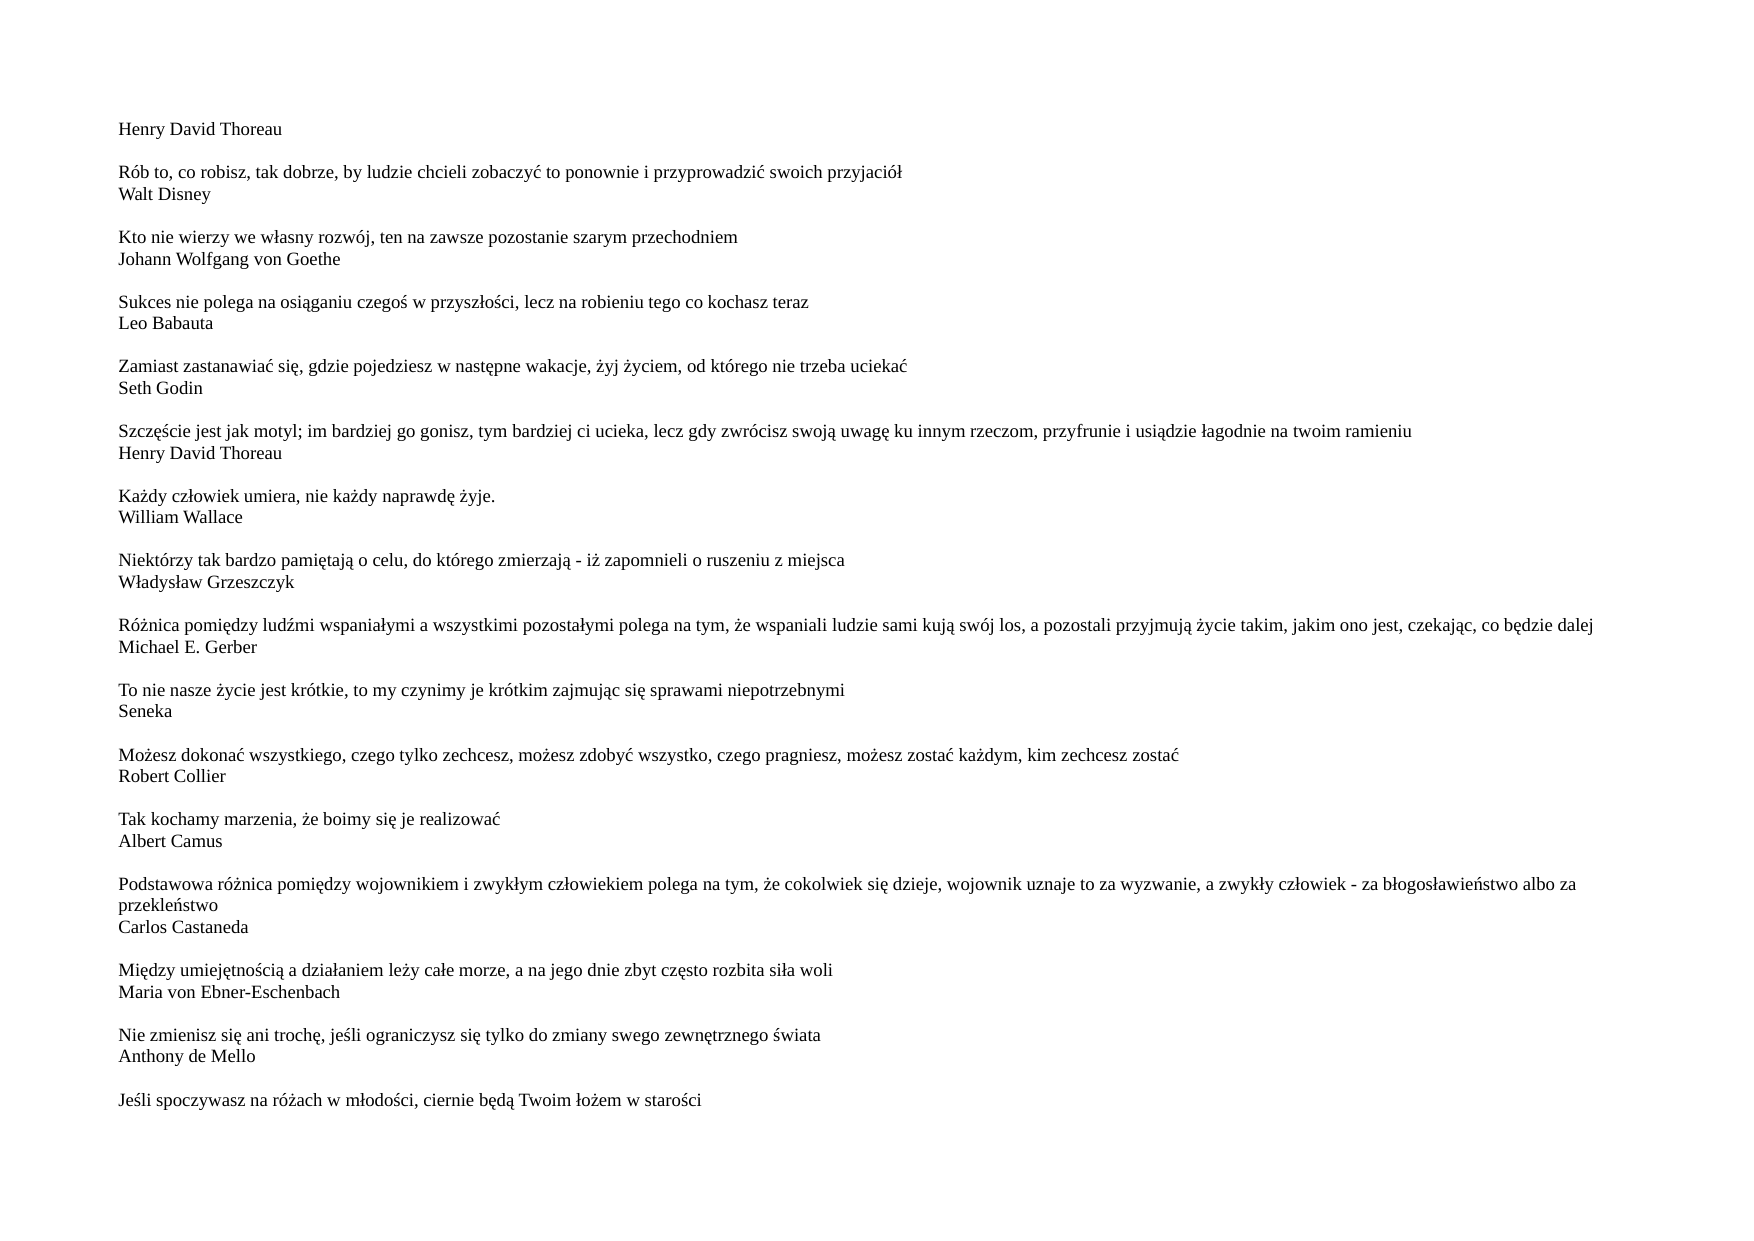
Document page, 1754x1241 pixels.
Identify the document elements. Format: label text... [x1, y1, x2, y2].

text Seth Godin [118, 377, 1636, 398]
text Carlos Castaneda [118, 916, 1636, 937]
text Seneka [118, 700, 1636, 722]
text Władysław Grzeszczyk [118, 571, 1636, 592]
text Albert Camus [118, 830, 1636, 851]
text Henry David Thoreau [118, 118, 1636, 140]
text Michael E. Gerber [118, 636, 1636, 657]
text Jeśli spoczywasz na różach w młodości, ciernie będą Twoim łożem w starości [118, 1088, 1636, 1110]
text Różnica pomiędzy ludźmi wspaniałymi a wszystkimi pozostałymi polega na tym, że wspaniali ludzie sami kują swój los, a pozostali przyjmują życie takim, jakim ono jest, czekając, co będzie dalej [118, 614, 1636, 636]
text Henry David Thoreau [118, 442, 1636, 463]
text Maria von Ebner-Eschenbach [118, 981, 1636, 1002]
text Sukces nie polega na osiąganiu czegoś w przyszłości, lecz na robieniu tego co kochasz teraz [118, 291, 1636, 312]
text Robert Collier [118, 765, 1636, 787]
text Kto nie wierzy we własny rozwój, ten na zawsze pozostanie szarym przechodniem [118, 226, 1636, 247]
text Anthony de Mello [118, 1045, 1636, 1067]
text Każdy człowiek umiera, nie każdy naprawdę żyje. [118, 485, 1636, 506]
text Johann Wolfgang von Goethe [118, 247, 1636, 269]
text Rób to, co robisz, tak dobrze, by ludzie chcieli zobaczyć to ponownie i przyprowadzić swoich przyjaciół [118, 161, 1636, 183]
text Niektórzy tak bardzo pamiętają o celu, do którego zmierzają - iż zapomnieli o ruszeniu z miejsca [118, 549, 1636, 571]
text Zamiast zastanawiać się, gdzie pojedziesz w następne wakacje, żyj życiem, od którego nie trzeba uciekać [118, 355, 1636, 377]
text Walt Disney [118, 183, 1636, 204]
text Podstawowa różnica pomiędzy wojownikiem i zwykłym człowiekiem polega na tym, że cokolwiek się dzieje, wojownik uznaje to za wyzwanie, a zwykły człowiek - za błogosławieństwo albo za przekleństwo [118, 873, 1636, 916]
text Nie zmienisz się ani trochę, jeśli ograniczysz się tylko do zmiany swego zewnętrznego świata [118, 1024, 1636, 1045]
text Leo Babauta [118, 312, 1636, 334]
text To nie nasze życie jest krótkie, to my czynimy je krótkim zajmując się sprawami niepotrzebnymi [118, 679, 1636, 700]
text Szczęście jest jak motyl; im bardziej go gonisz, tym bardziej ci ucieka, lecz gdy zwrócisz swoją uwagę ku innym rzeczom, przyfrunie i usiądzie łagodnie na twoim ramieniu [118, 420, 1636, 442]
text Między umiejętnością a działaniem leży całe morze, a na jego dnie zbyt często rozbita siła woli [118, 959, 1636, 981]
text Możesz dokonać wszystkiego, czego tylko zechcesz, możesz zdobyć wszystko, czego pragniesz, możesz zostać każdym, kim zechcesz zostać [118, 743, 1636, 765]
text Tak kochamy marzenia, że boimy się je realizować [118, 808, 1636, 830]
text William Wallace [118, 506, 1636, 528]
